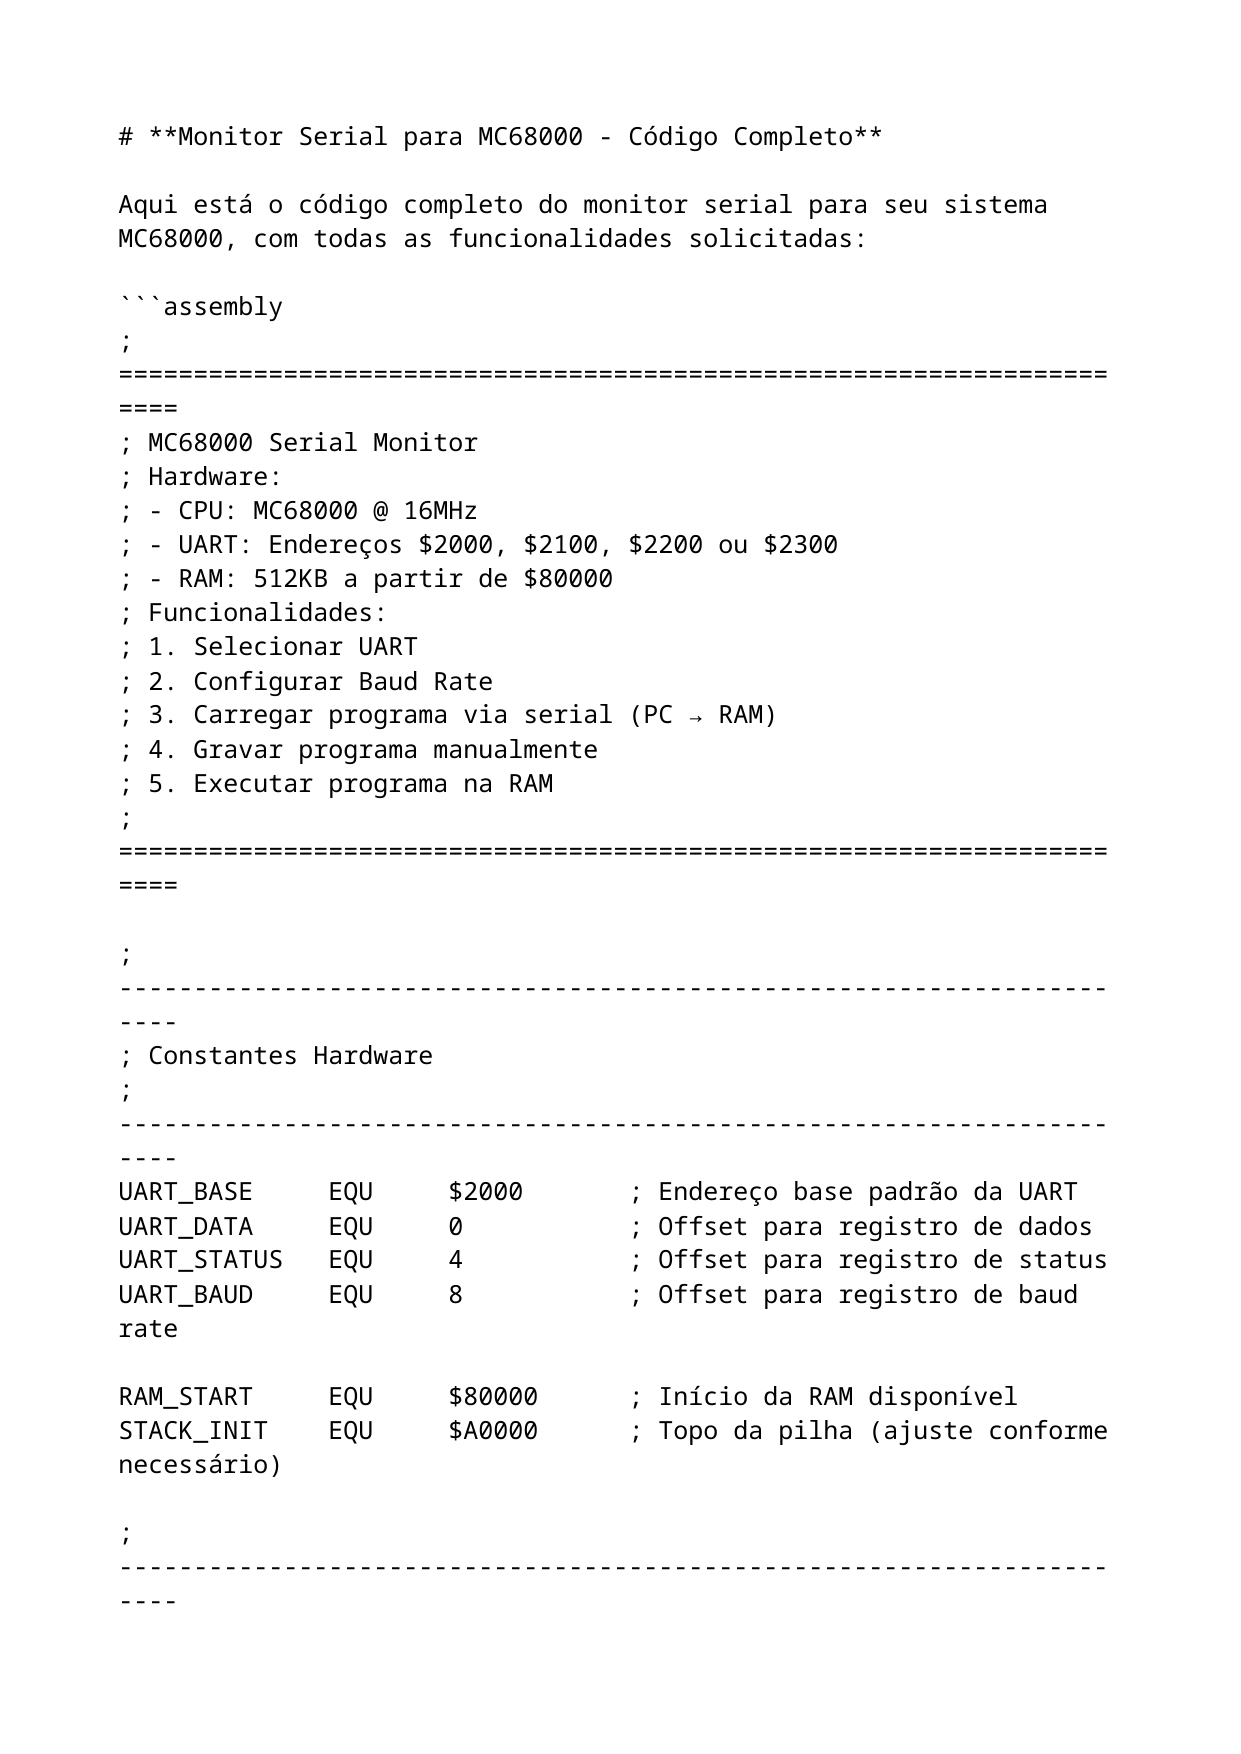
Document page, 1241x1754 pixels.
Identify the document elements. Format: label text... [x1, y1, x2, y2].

text ; - CPU: MC68000 @ 16MHz [118, 493, 1122, 527]
text ; - RAM: 512KB a partir de $80000 [118, 561, 1122, 595]
text ; ---------------------------------------------------------------------- [118, 1515, 1122, 1617]
text UART_BAUD EQU 8 ; Offset para registro de baud rate [118, 1276, 1122, 1344]
text UART_STATUS EQU 4 ; Offset para registro de status [118, 1242, 1122, 1276]
text ; 3. Carregar programa via serial (PC → RAM) [118, 697, 1122, 731]
text ; 5. Executar programa na RAM [118, 765, 1122, 799]
text ; Funcionalidades: [118, 595, 1122, 629]
text ; 1. Selecionar UART [118, 629, 1122, 663]
text ; 4. Gravar programa manualmente [118, 731, 1122, 765]
text STACK_INIT EQU $A0000 ; Topo da pilha (ajuste conforme necessário) [118, 1412, 1122, 1481]
text ```assembly [118, 288, 1122, 322]
text ; - UART: Endereços $2000, $2100, $2200 ou $2300 [118, 527, 1122, 561]
text ; Hardware: [118, 459, 1122, 493]
text ; Constantes Hardware [118, 1038, 1122, 1072]
text ; ---------------------------------------------------------------------- [118, 936, 1122, 1038]
text ; ---------------------------------------------------------------------- [118, 1072, 1122, 1174]
text UART_DATA EQU 0 ; Offset para registro de dados [118, 1208, 1122, 1242]
text RAM_START EQU $80000 ; Início da RAM disponível [118, 1378, 1122, 1412]
text ; MC68000 Serial Monitor [118, 425, 1122, 459]
text ; 2. Configurar Baud Rate [118, 663, 1122, 697]
text ; ====================================================================== [118, 799, 1122, 902]
text # **Monitor Serial para MC68000 - Código Completo** [118, 118, 1122, 152]
text UART_BASE EQU $2000 ; Endereço base padrão da UART [118, 1174, 1122, 1208]
text ; ====================================================================== [118, 322, 1122, 425]
text Aqui está o código completo do monitor serial para seu sistema MC68000, com todas as funcionalidades solicitadas: [118, 186, 1122, 254]
